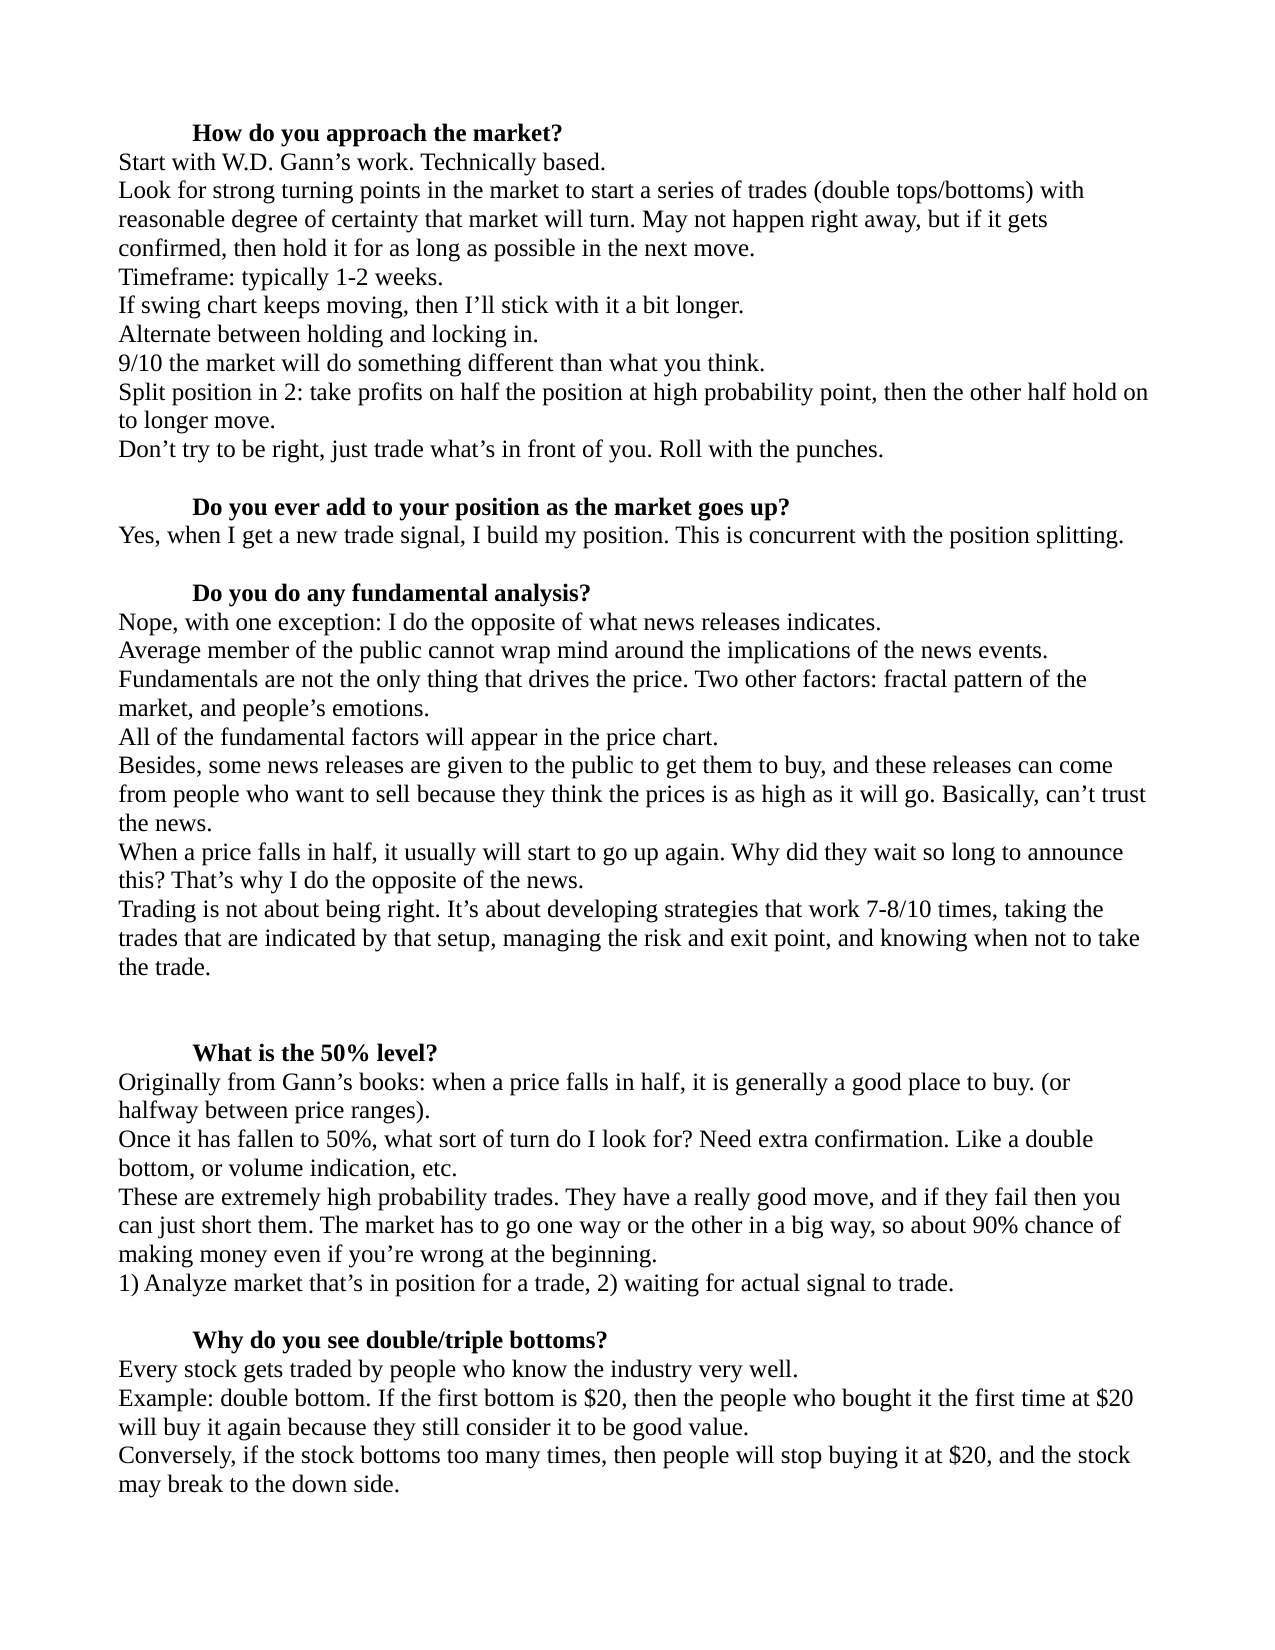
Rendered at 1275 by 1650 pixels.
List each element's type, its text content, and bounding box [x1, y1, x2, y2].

text How do you approach the market? [118, 118, 1157, 147]
text Besides, some news releases are given to the public to get them to buy, and these releases can come from people who want to sell because they think the prices is as high as it will go. Basically, can’t trust the news. [118, 751, 1157, 837]
text Average member of the public cannot wrap mind around the implications of the news events. [118, 636, 1157, 664]
text If swing chart keeps moving, then I’ll stick with it a bit longer. [118, 291, 1157, 319]
text Split position in 2: take profits on half the position at high probability point, then the other half hold on to longer move. [118, 377, 1157, 434]
text Trading is not about being right. It’s about developing strategies that work 7-8/10 times, taking the trades that are indicated by that setup, managing the risk and exit point, and knowing when not to take the trade. [118, 894, 1157, 981]
text Why do you see double/triple bottoms? [118, 1326, 1157, 1354]
text Look for strong turning points in the market to start a series of trades (double tops/bottoms) with reasonable degree of certainty that market will turn. May not happen right away, but if it gets confirmed, then hold it for as long as possible in the next move. [118, 176, 1157, 262]
text These are extremely high probability trades. They have a really good move, and if they fail then you can just short them. The market has to go one way or the other in a big way, so about 90% chance of making money even if you’re wrong at the beginning. [118, 1182, 1157, 1268]
text Start with W.D. Gann’s work. Technically based. [118, 147, 1157, 176]
text Example: double bottom. If the first bottom is $20, then the people who bought it the first time at $20 will buy it again because they still consider it to be good value. [118, 1383, 1157, 1441]
text Alternate between holding and locking in. [118, 319, 1157, 348]
text All of the fundamental factors will appear in the price chart. [118, 722, 1157, 751]
text What is the 50% level? [118, 1038, 1157, 1067]
text Fundamentals are not the only thing that drives the price. Two other factors: fractal pattern of the market, and people’s emotions. [118, 664, 1157, 722]
text 9/10 the market will do something different than what you think. [118, 348, 1157, 377]
text Timeframe: typically 1-2 weeks. [118, 262, 1157, 291]
text Yes, when I get a new trade signal, I build my position. This is concurrent with the position splitting. [118, 521, 1157, 549]
text Do you ever add to your position as the market goes up? [118, 492, 1157, 521]
text Originally from Gann’s books: when a price falls in half, it is generally a good place to buy. (or halfway between price ranges). [118, 1067, 1157, 1124]
text Do you do any fundamental analysis? [118, 578, 1157, 607]
text When a price falls in half, it usually will start to go up again. Why did they wait so long to announce this? That’s why I do the opposite of the news. [118, 837, 1157, 894]
text 1) Analyze market that’s in position for a trade, 2) waiting for actual signal to trade. [118, 1268, 1157, 1297]
text Once it has fallen to 50%, what sort of turn do I look for? Need extra confirmation. Like a double bottom, or volume indication, etc. [118, 1124, 1157, 1182]
text Conversely, if the stock bottoms too many times, then people will stop buying it at $20, and the stock may break to the down side. [118, 1441, 1157, 1498]
text Nope, with one exception: I do the opposite of what news releases indicates. [118, 607, 1157, 636]
text Don’t try to be right, just trade what’s in front of you. Roll with the punches. [118, 434, 1157, 463]
text Every stock gets traded by people who know the industry very well. [118, 1354, 1157, 1383]
